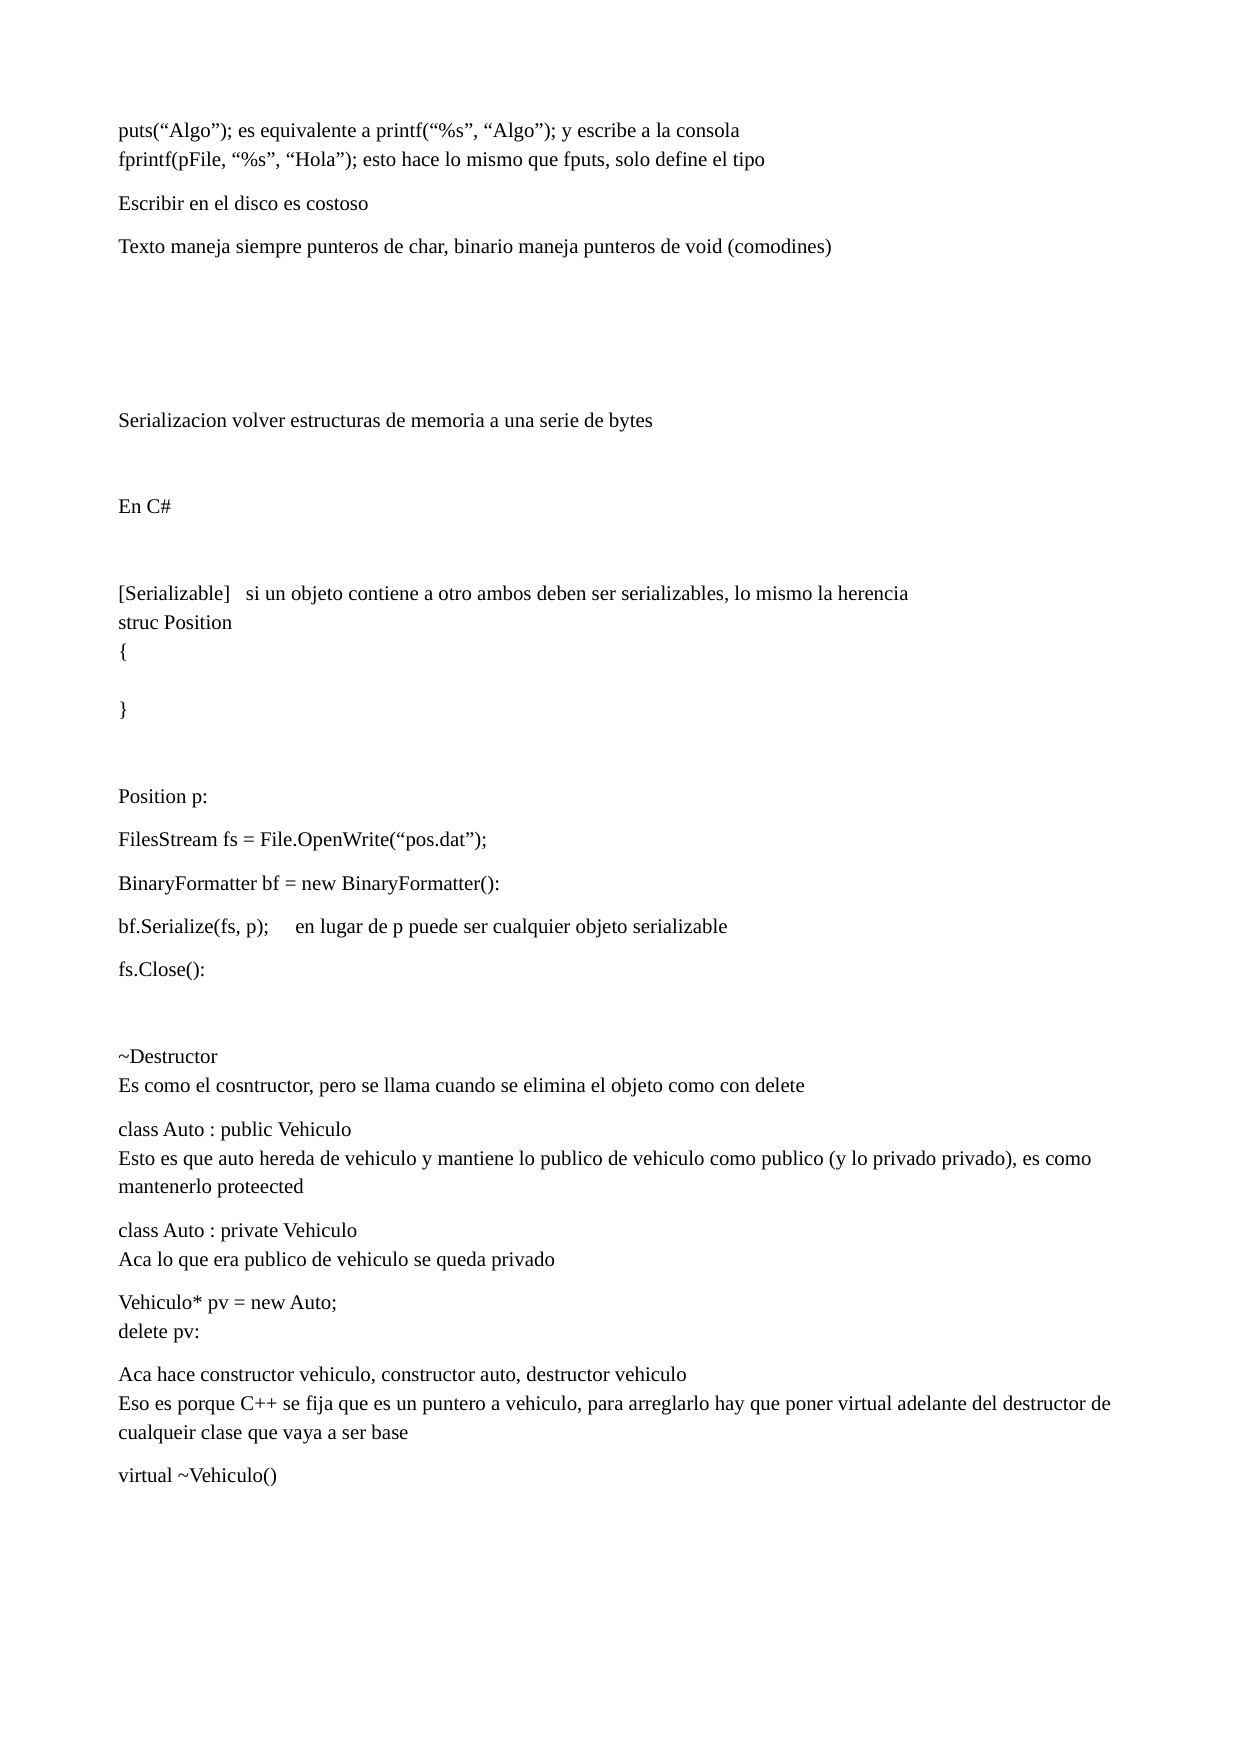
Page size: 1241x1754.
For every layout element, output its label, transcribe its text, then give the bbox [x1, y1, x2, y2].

text Vehiculo* pv = new Auto; delete pv: [118, 1290, 1122, 1343]
text Texto maneja siempre punteros de char, binario maneja punteros de void (comodines) [118, 234, 1122, 258]
text virtual ~Vehiculo() [118, 1463, 1122, 1487]
text En C# [118, 494, 1122, 518]
text class Auto : private Vehiculo Aca lo que era publico de vehiculo se queda privado [118, 1218, 1122, 1271]
text Aca hace constructor vehiculo, constructor auto, destructor vehiculo Eso es porque C++ se fija que es un puntero a vehiculo, para arreglarlo hay que poner virtual adelante del destructor de cualqueir clase que vaya a ser base [118, 1362, 1122, 1444]
text Position p: [118, 784, 1122, 808]
text class Auto : public Vehiculo Esto es que auto hereda de vehiculo y mantiene lo publico de vehiculo como publico (y lo privado privado), es como mantenerlo proteected [118, 1117, 1122, 1198]
text bf.Serialize(fs, p); en lugar de p puede ser cualquier objeto serializable [118, 914, 1122, 938]
text BinaryFormatter bf = new BinaryFormatter(): [118, 871, 1122, 894]
text Serializacion volver estructuras de memoria a una serie de bytes [118, 408, 1122, 432]
text puts(“Algo”); es equivalente a printf(“%s”, “Algo”); y escribe a la consola fprintf(pFile, “%s”, “Hola”); esto hace lo mismo que fputs, solo define el tipo [118, 118, 1122, 171]
text [Serializable] si un objeto contiene a otro ambos deben ser serializables, lo mismo la herencia struc Position { } [118, 581, 1122, 721]
text ~Destructor Es como el cosntructor, pero se llama cuando se elimina el objeto como con delete [118, 1044, 1122, 1097]
text FilesStream fs = File.OpenWrite(“pos.dat”); [118, 827, 1122, 851]
text fs.Close(): [118, 957, 1122, 981]
text Escribir en el disco es costoso [118, 190, 1122, 214]
